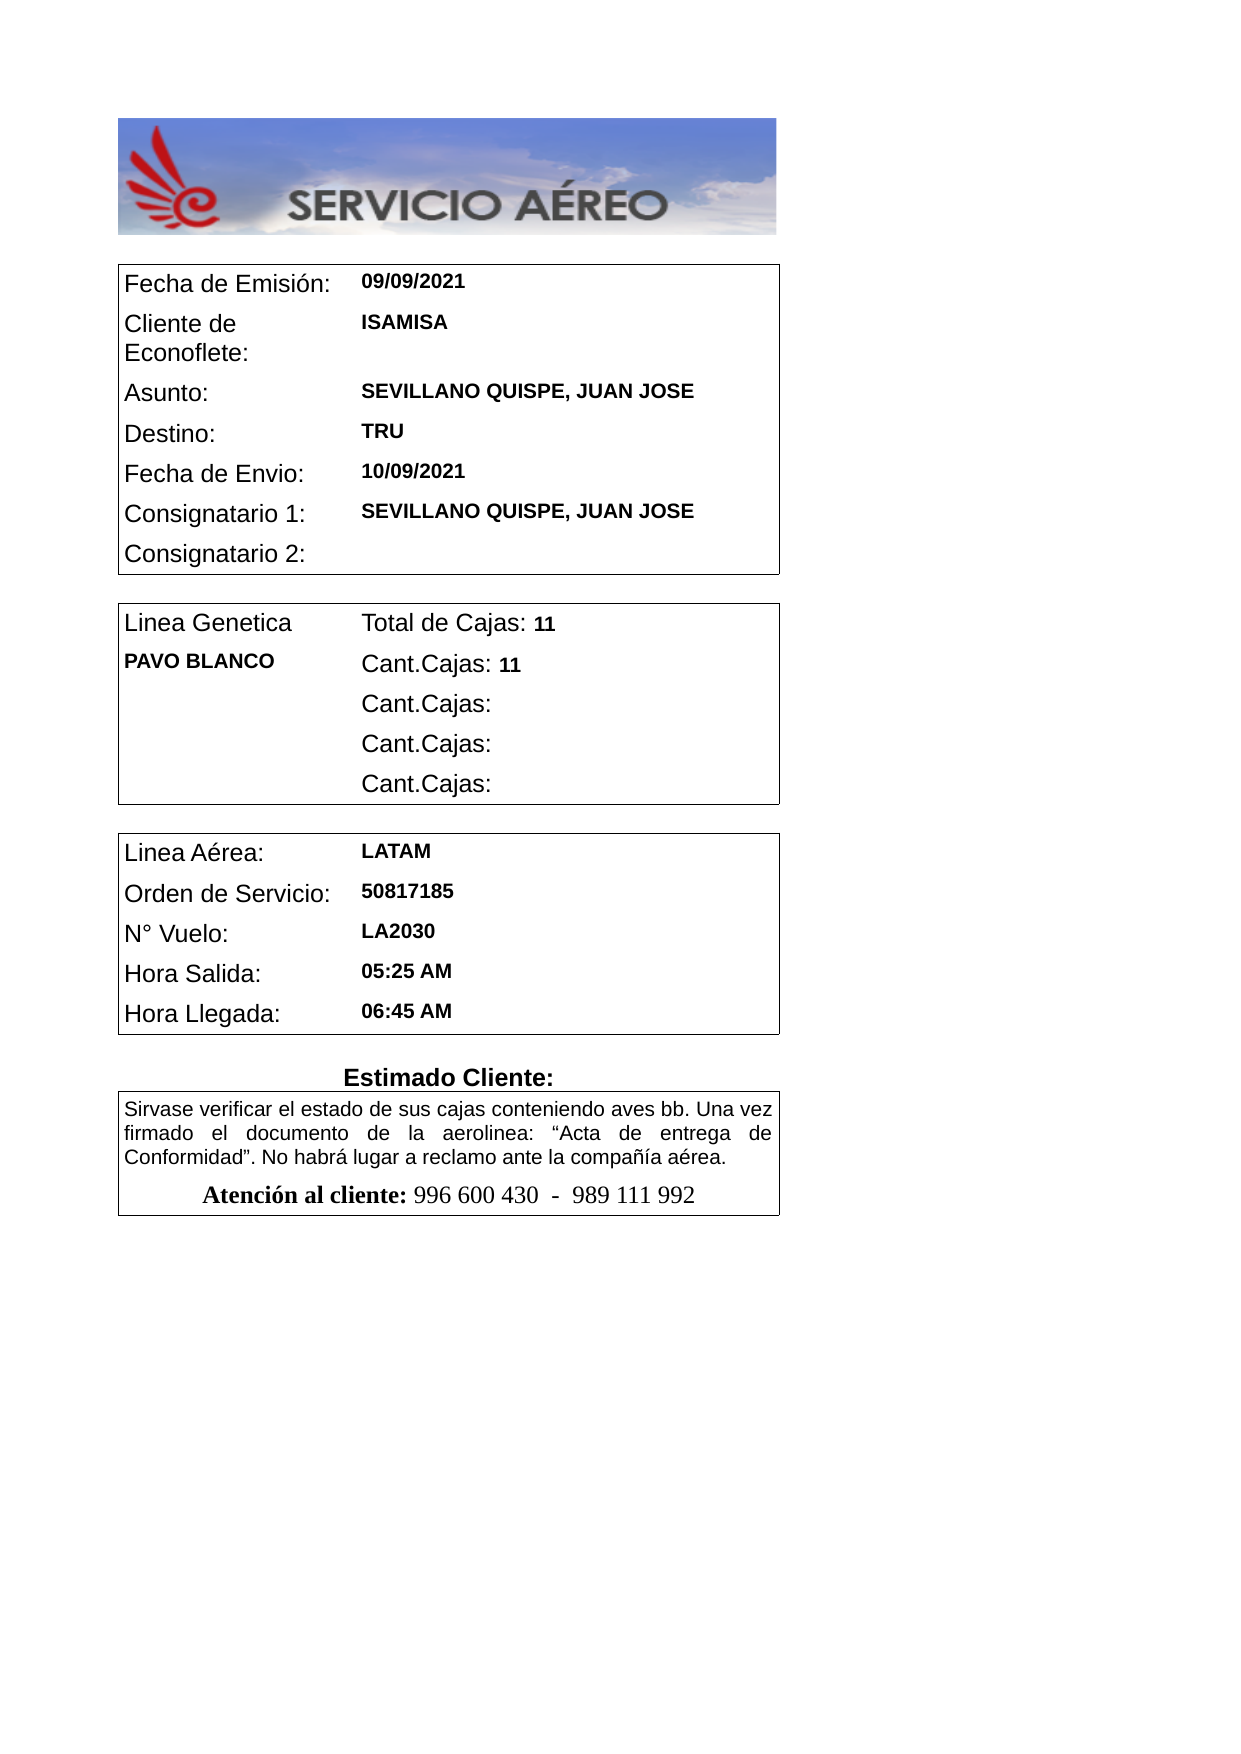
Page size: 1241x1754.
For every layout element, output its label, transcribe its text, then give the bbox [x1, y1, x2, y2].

table_cell [118, 575, 356, 603]
table_cell Fecha de Envio: [119, 453, 356, 493]
table_cell [356, 534, 779, 574]
table_cell Estimado Cliente: [118, 1035, 779, 1091]
table_cell TRU [356, 413, 779, 453]
table_cell ISAMISA [356, 304, 779, 373]
table_cell [119, 723, 356, 763]
table_cell LATAM [356, 834, 779, 873]
table_cell Destino: [119, 413, 356, 453]
table_cell 06:45 AM [356, 994, 779, 1034]
table_cell Linea Genetica [119, 604, 356, 643]
table_cell N° Vuelo: [119, 913, 356, 953]
table_cell Linea Aérea: [119, 834, 356, 873]
table_header Fecha de Emisión: [119, 265, 356, 304]
table_header 09/09/2021 [356, 265, 779, 304]
table_cell LA2030 [356, 913, 779, 953]
table_cell Cant.Cajas: [356, 764, 779, 804]
table_cell 50817185 [356, 873, 779, 913]
table_cell Cliente de Econoflete: [119, 304, 356, 373]
table_cell Asunto: [119, 373, 356, 413]
table_cell Consignatario 1: [119, 493, 356, 533]
table_cell SEVILLANO QUISPE, JUAN JOSE [356, 493, 779, 533]
table_cell Hora Salida: [119, 953, 356, 993]
table_cell 10/09/2021 [356, 453, 779, 493]
table_cell Hora Llegada: [119, 994, 356, 1034]
table_cell [119, 683, 356, 723]
table_cell Cant.Cajas: [356, 683, 779, 723]
table_cell [119, 764, 356, 804]
table_cell [356, 575, 779, 603]
table_cell [356, 805, 779, 833]
table_cell PAVO BLANCO [119, 643, 356, 683]
table_cell Cant.Cajas: [356, 723, 779, 763]
table_cell Orden de Servicio: [119, 873, 356, 913]
table_cell 05:25 AM [356, 953, 779, 993]
table_cell Atención al cliente: 996 600 430 - 989 111 992 [119, 1175, 779, 1215]
table_cell Sirvase verificar el estado de sus cajas conteniendo aves bb. Una vez firmado el documento de la aerolinea: “Acta de entrega de Conformidad”. No habrá lugar a reclamo ante la compañía aérea. [119, 1092, 779, 1175]
table_cell Cant.Cajas: 11 [356, 643, 779, 683]
table_cell [118, 805, 356, 833]
picture [118, 118, 777, 235]
table_cell Consignatario 2: [119, 534, 356, 574]
table_cell Total de Cajas: 11 [356, 604, 779, 643]
table_cell SEVILLANO QUISPE, JUAN JOSE [356, 373, 779, 413]
